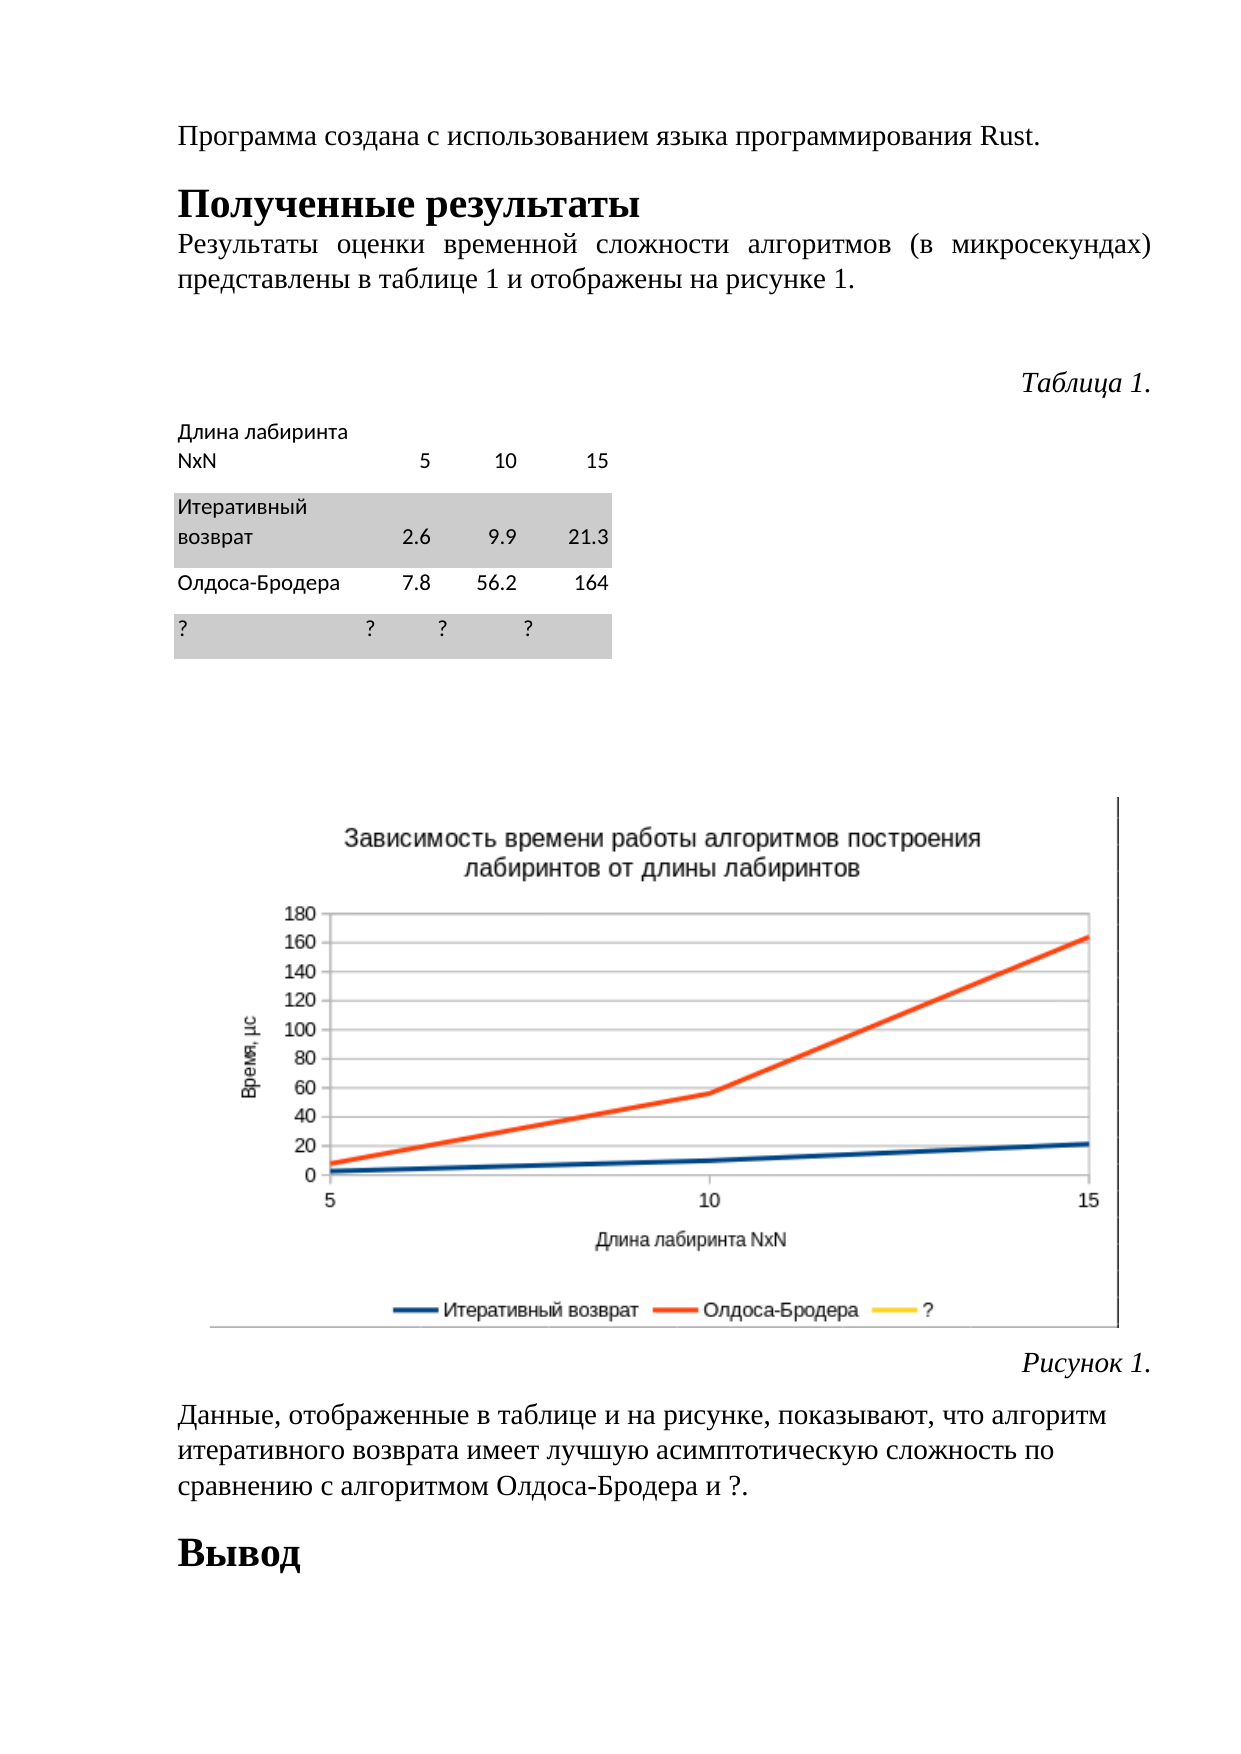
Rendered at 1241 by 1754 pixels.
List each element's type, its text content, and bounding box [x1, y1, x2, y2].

table_cell 2.6 [362, 493, 434, 568]
text Программа создана с использованием языка программирования Rust. [177, 118, 1152, 152]
table_header 10 [434, 417, 520, 492]
table_cell Итеративный возврат [174, 493, 362, 568]
table_cell 164 [520, 568, 612, 614]
table_cell ? [174, 614, 362, 659]
table_cell Олдоса-Бродера [174, 568, 362, 614]
subtitle Вывод [177, 1528, 1152, 1576]
text Результаты оценки временной сложности алгоритмов (в микросекундах) представлены в таблице 1 и отображены на рисунке 1. [177, 226, 1152, 295]
table_cell ? [520, 614, 612, 659]
table_header 15 [520, 417, 612, 492]
table_cell ? [362, 614, 434, 659]
text Рисунок 1. [177, 798, 1152, 1379]
table_header Длина лабиринта NxN [174, 417, 362, 492]
table_cell 9.9 [434, 493, 520, 568]
table_cell 56.2 [434, 568, 520, 614]
table_cell ? [434, 614, 520, 659]
table_cell 7.8 [362, 568, 434, 614]
picture [209, 797, 1119, 1328]
table_cell 21.3 [520, 493, 612, 568]
text Таблица 1. [177, 365, 1152, 399]
table_header 5 [362, 417, 434, 492]
text Данные, отображенные в таблице и на рисунке, показывают, что алгоритм итеративного возврата имеет лучшую асимптотическую сложность по сравнению с алгоритмом Олдоса-Бродера и ?. [177, 1397, 1152, 1501]
subtitle Полученные результаты [177, 178, 1152, 226]
